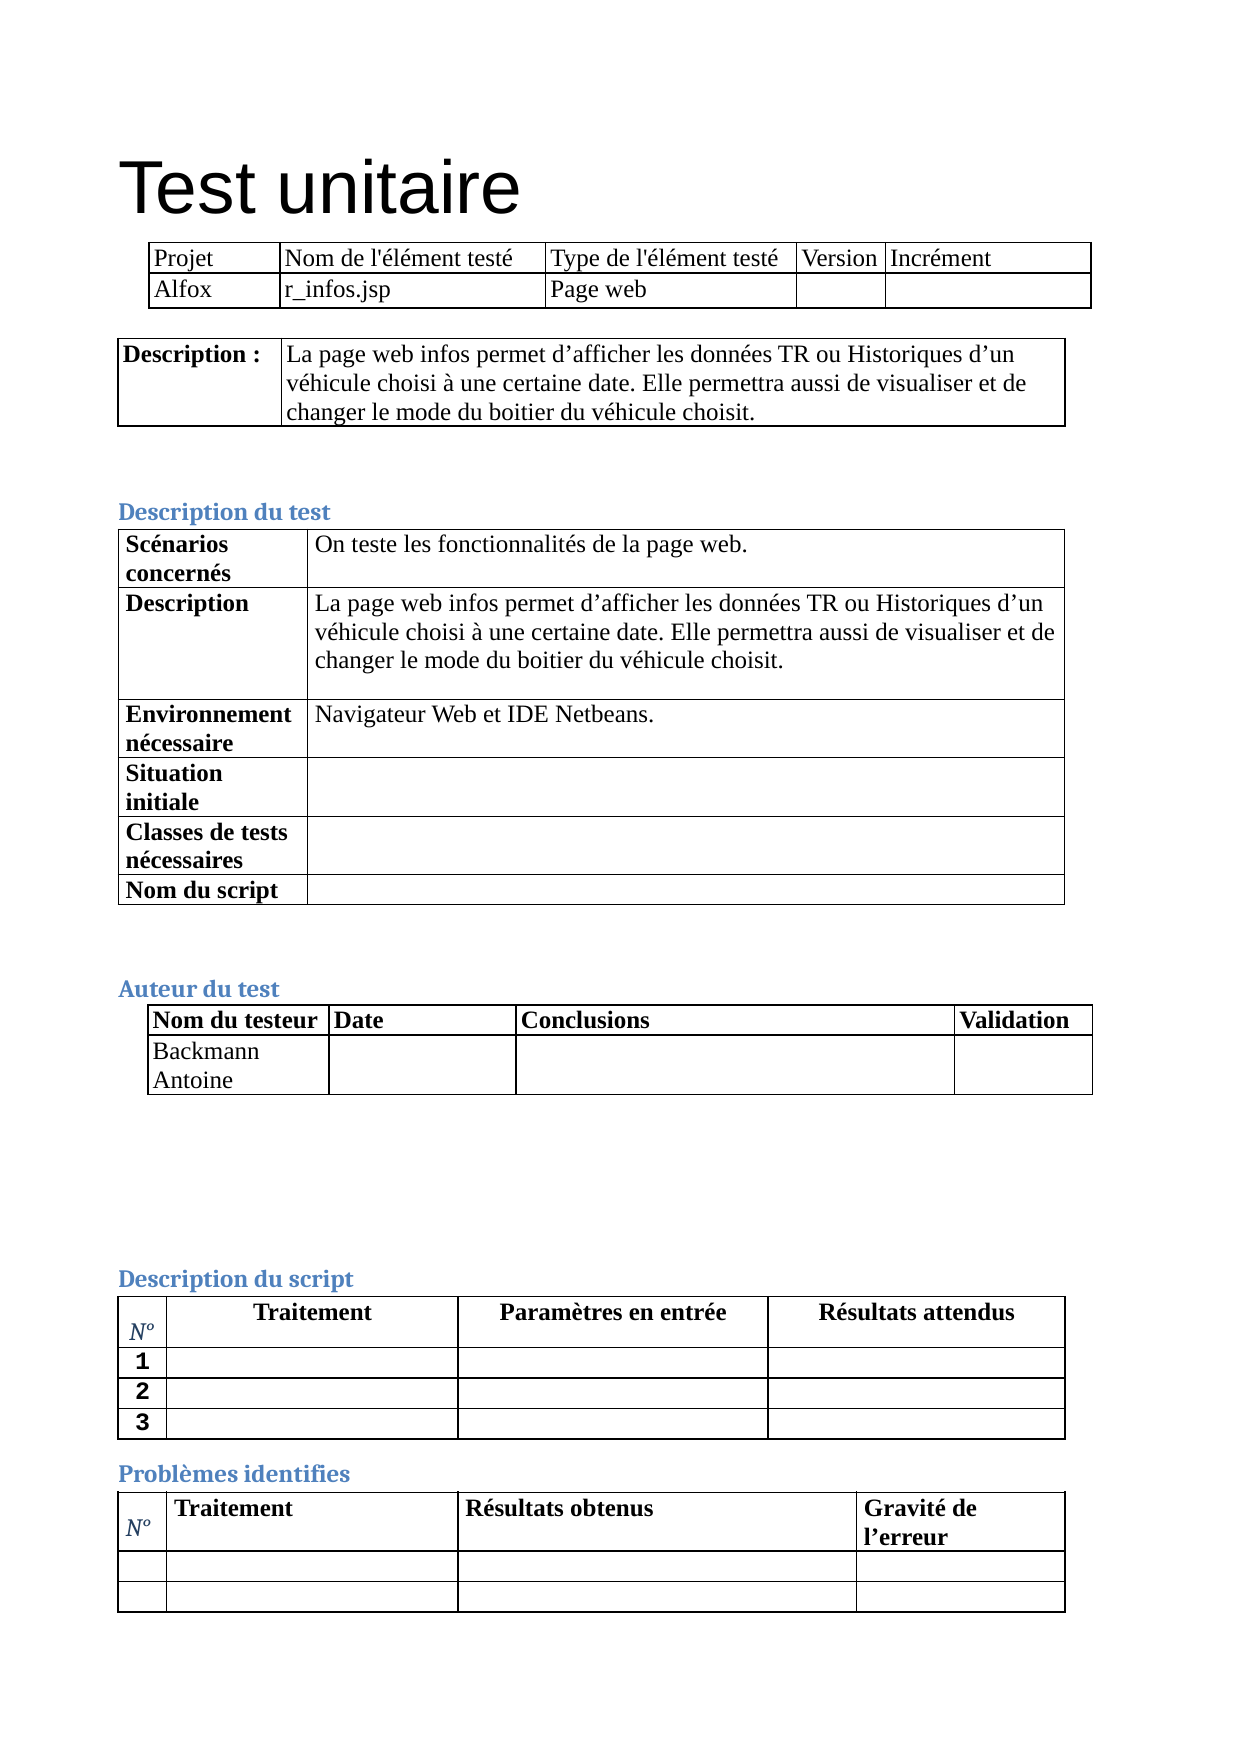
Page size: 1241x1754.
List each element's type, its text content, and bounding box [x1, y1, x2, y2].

table_header Projet [150, 243, 279, 272]
table_cell [167, 1409, 457, 1438]
table_header Nom du testeur [149, 1006, 328, 1034]
table_header Version [797, 243, 885, 272]
table_cell Alfox [150, 274, 279, 307]
table_cell Page web [546, 274, 796, 307]
table_cell [459, 1409, 767, 1438]
table_header Validation [955, 1006, 1092, 1034]
table_header Gravité de l’erreur [857, 1493, 1064, 1550]
table_cell Situation initiale [119, 758, 307, 816]
table_cell Backmann Antoine [149, 1036, 328, 1093]
table_cell [459, 1552, 856, 1581]
table_header Traitement [167, 1297, 457, 1347]
table_cell Environnement nécessaire [119, 700, 307, 757]
table_cell [167, 1552, 457, 1581]
table_cell [119, 1552, 166, 1581]
table_header Traitement [167, 1493, 457, 1550]
subtitle Problèmes identifies [118, 1460, 1122, 1489]
table_header Résultats obtenus [459, 1493, 856, 1550]
table_cell [330, 1036, 515, 1093]
table_cell [308, 875, 1064, 904]
table_cell Description [119, 588, 307, 698]
table_header N° [119, 1493, 166, 1550]
subtitle Description du script [118, 1264, 1122, 1293]
table_header Date [330, 1006, 515, 1034]
table_cell [517, 1036, 954, 1093]
table_cell Classes de tests nécessaires [119, 817, 307, 874]
table_cell [119, 1582, 166, 1611]
table_cell [167, 1348, 457, 1377]
table_cell Nom du script [119, 875, 307, 904]
table_header La page web infos permet d’afficher les données TR ou Historiques d’un véhicule choisi à une certaine date. Elle permettra aussi de visualiser et de changer le mode du boitier du véhicule choisit. [282, 339, 1064, 425]
table_header N° [119, 1297, 166, 1347]
table_header Nom de l'élément testé [281, 243, 545, 272]
table_cell [459, 1379, 767, 1407]
table_cell Navigateur Web et IDE Netbeans. [308, 700, 1064, 757]
table_cell [857, 1552, 1064, 1581]
table_cell [459, 1348, 767, 1377]
table_header Paramètres en entrée [459, 1297, 767, 1347]
table_cell 3 [119, 1409, 166, 1438]
table_cell [769, 1379, 1064, 1407]
subtitle Description du test [118, 497, 1122, 526]
table_header Description : [119, 339, 281, 425]
table_header Résultats attendus [769, 1297, 1064, 1347]
table_cell [857, 1582, 1064, 1611]
table_header Conclusions [517, 1006, 954, 1034]
table_cell [459, 1582, 856, 1611]
table_cell [308, 758, 1064, 816]
table_header On teste les fonctionnalités de la page web. [308, 530, 1064, 587]
table_cell [769, 1348, 1064, 1377]
table_cell La page web infos permet d’afficher les données TR ou Historiques d’un véhicule choisi à une certaine date. Elle permettra aussi de visualiser et de changer le mode du boitier du véhicule choisit. [308, 588, 1064, 698]
subtitle Auteur du test [118, 975, 1122, 1004]
table_cell [955, 1036, 1092, 1093]
table_cell [167, 1379, 457, 1407]
table_header Scénarios concernés [119, 530, 307, 587]
table_cell [769, 1409, 1064, 1438]
table_header Incrément [886, 243, 1090, 272]
table_cell 2 [119, 1379, 166, 1407]
table_cell [886, 274, 1090, 307]
table_cell [797, 274, 885, 307]
table_header Type de l'élément testé [546, 243, 796, 272]
table_cell [308, 817, 1064, 874]
table_cell 1 [119, 1348, 166, 1377]
table_cell r_infos.jsp [281, 274, 545, 307]
table_cell [167, 1582, 457, 1611]
subtitle Test unitaire [118, 143, 1122, 229]
